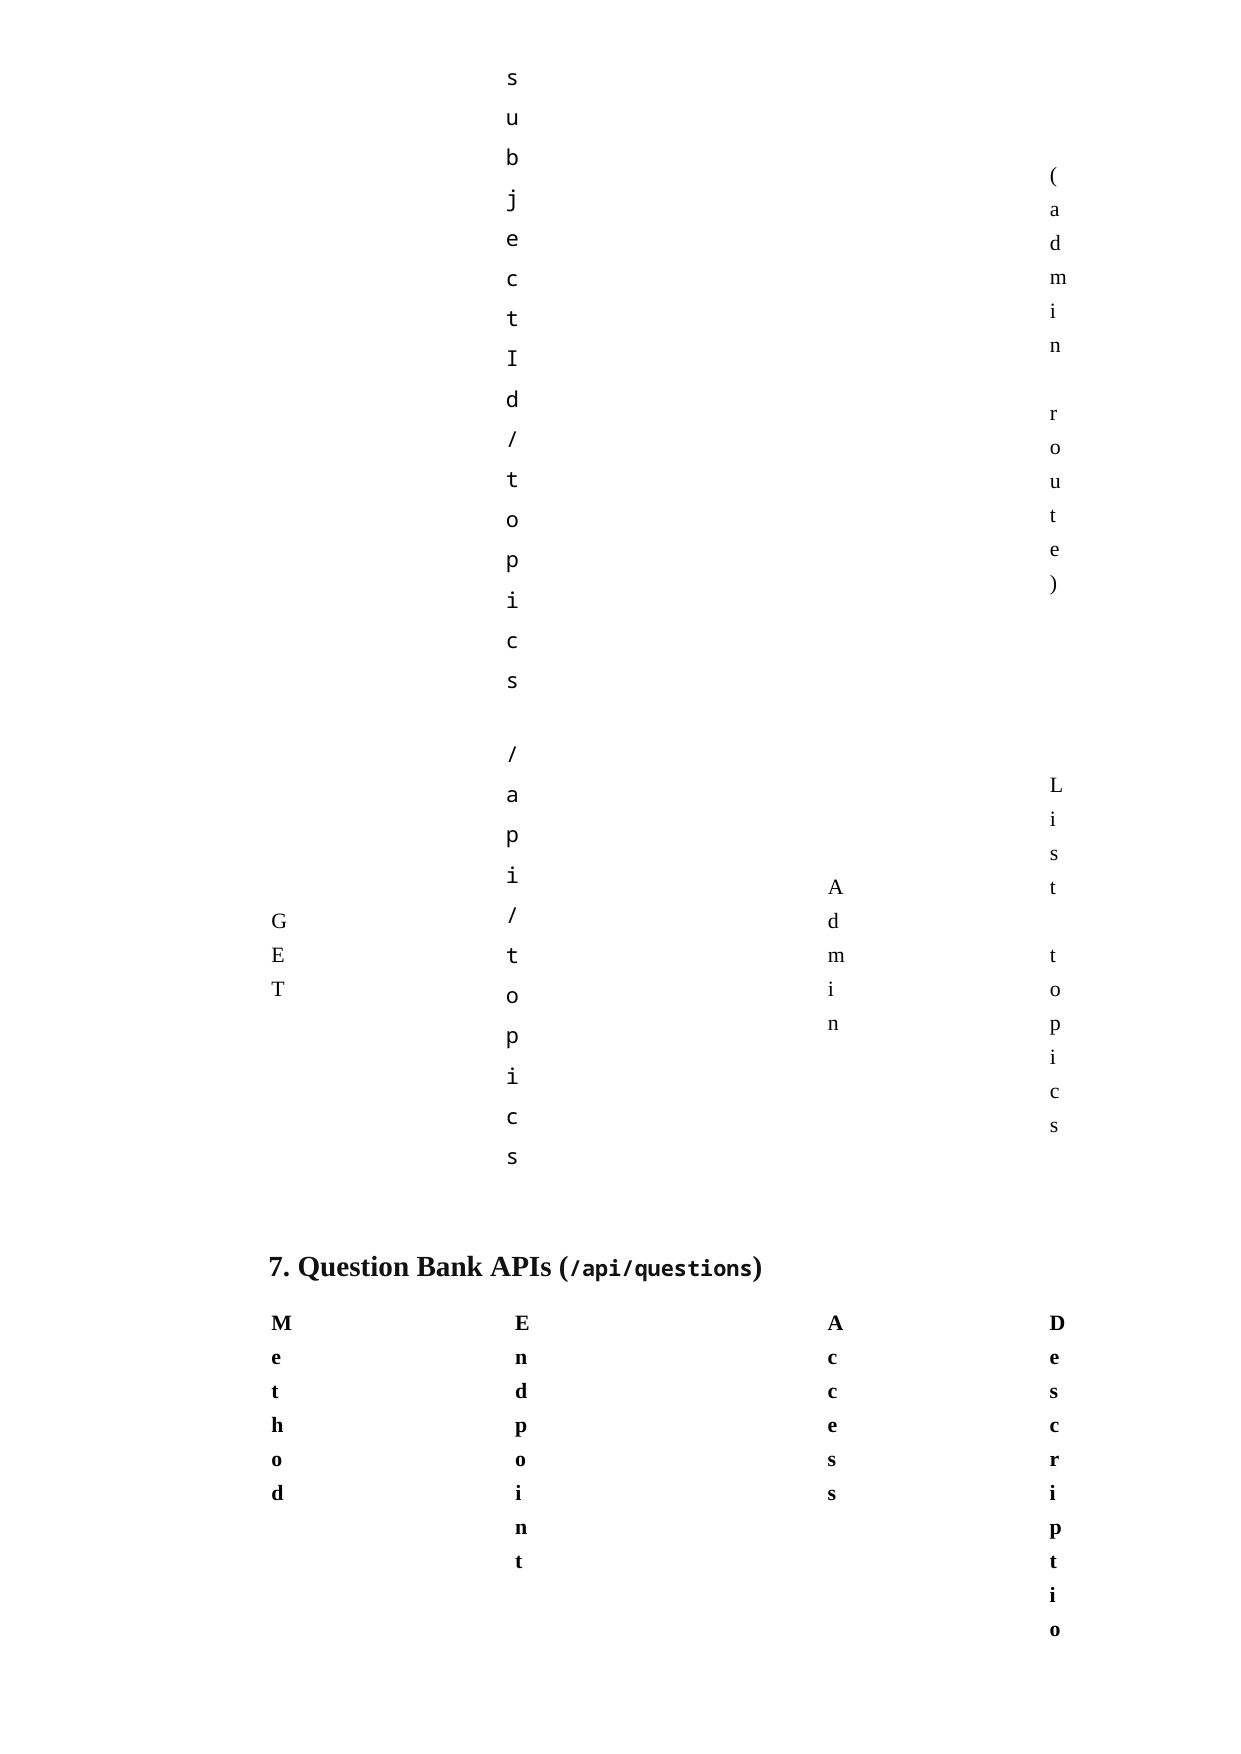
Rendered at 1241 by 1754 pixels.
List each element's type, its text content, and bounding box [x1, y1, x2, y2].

table_cell List topics [897, 736, 1181, 1212]
table_cell [675, 59, 897, 736]
table_cell [118, 59, 353, 736]
table_header Access [675, 1308, 896, 1644]
table_header Endpoint [362, 1308, 674, 1644]
table_cell Admin [675, 736, 897, 1212]
table_cell /api/topics [353, 736, 675, 1212]
table_cell (admin route) [897, 59, 1181, 736]
table_header Method [118, 1308, 362, 1644]
table_header Descriptio [896, 1308, 1181, 1644]
table_cell GET [118, 736, 353, 1212]
table_cell subjectId/topics [353, 59, 675, 736]
subtitle 7. Question Bank APIs (/api/questions) [268, 1249, 1031, 1283]
